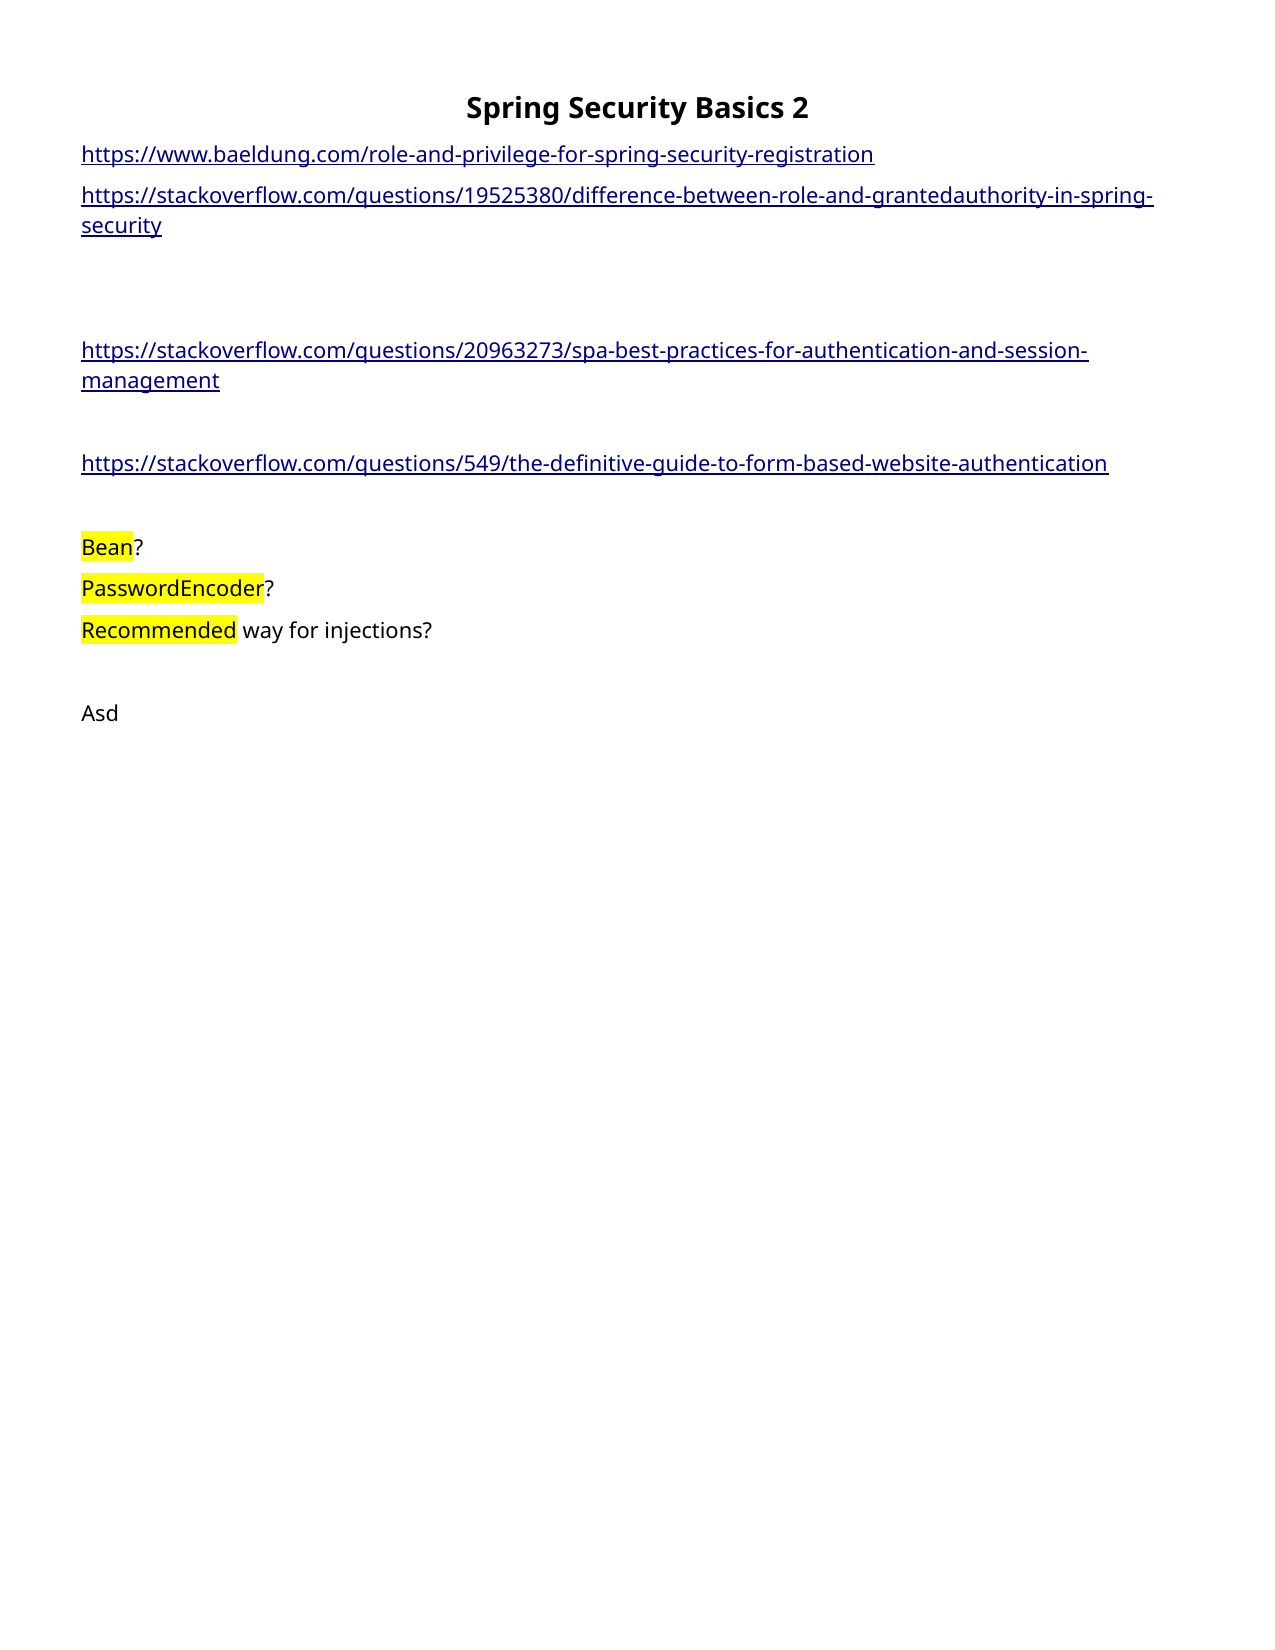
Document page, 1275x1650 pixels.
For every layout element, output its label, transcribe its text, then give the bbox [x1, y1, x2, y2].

text Asd [81, 698, 1194, 728]
text https://stackoverflow.com/questions/19525380/difference-between-role-and-grantedauthority-in-spring-security [81, 180, 1194, 240]
text Spring Security Basics 2 [81, 87, 1194, 127]
text https://www.baeldung.com/role-and-privilege-for-spring-security-registration [81, 138, 1194, 168]
text PasswordEncoder? [81, 573, 1194, 603]
text Recommended way for injections? [81, 615, 1194, 644]
text Bean? [81, 531, 1194, 561]
text https://stackoverflow.com/questions/549/the-definitive-guide-to-form-based-website-authentication [81, 448, 1194, 478]
text https://stackoverflow.com/questions/20963273/spa-best-practices-for-authentication-and-session-management [81, 335, 1194, 394]
